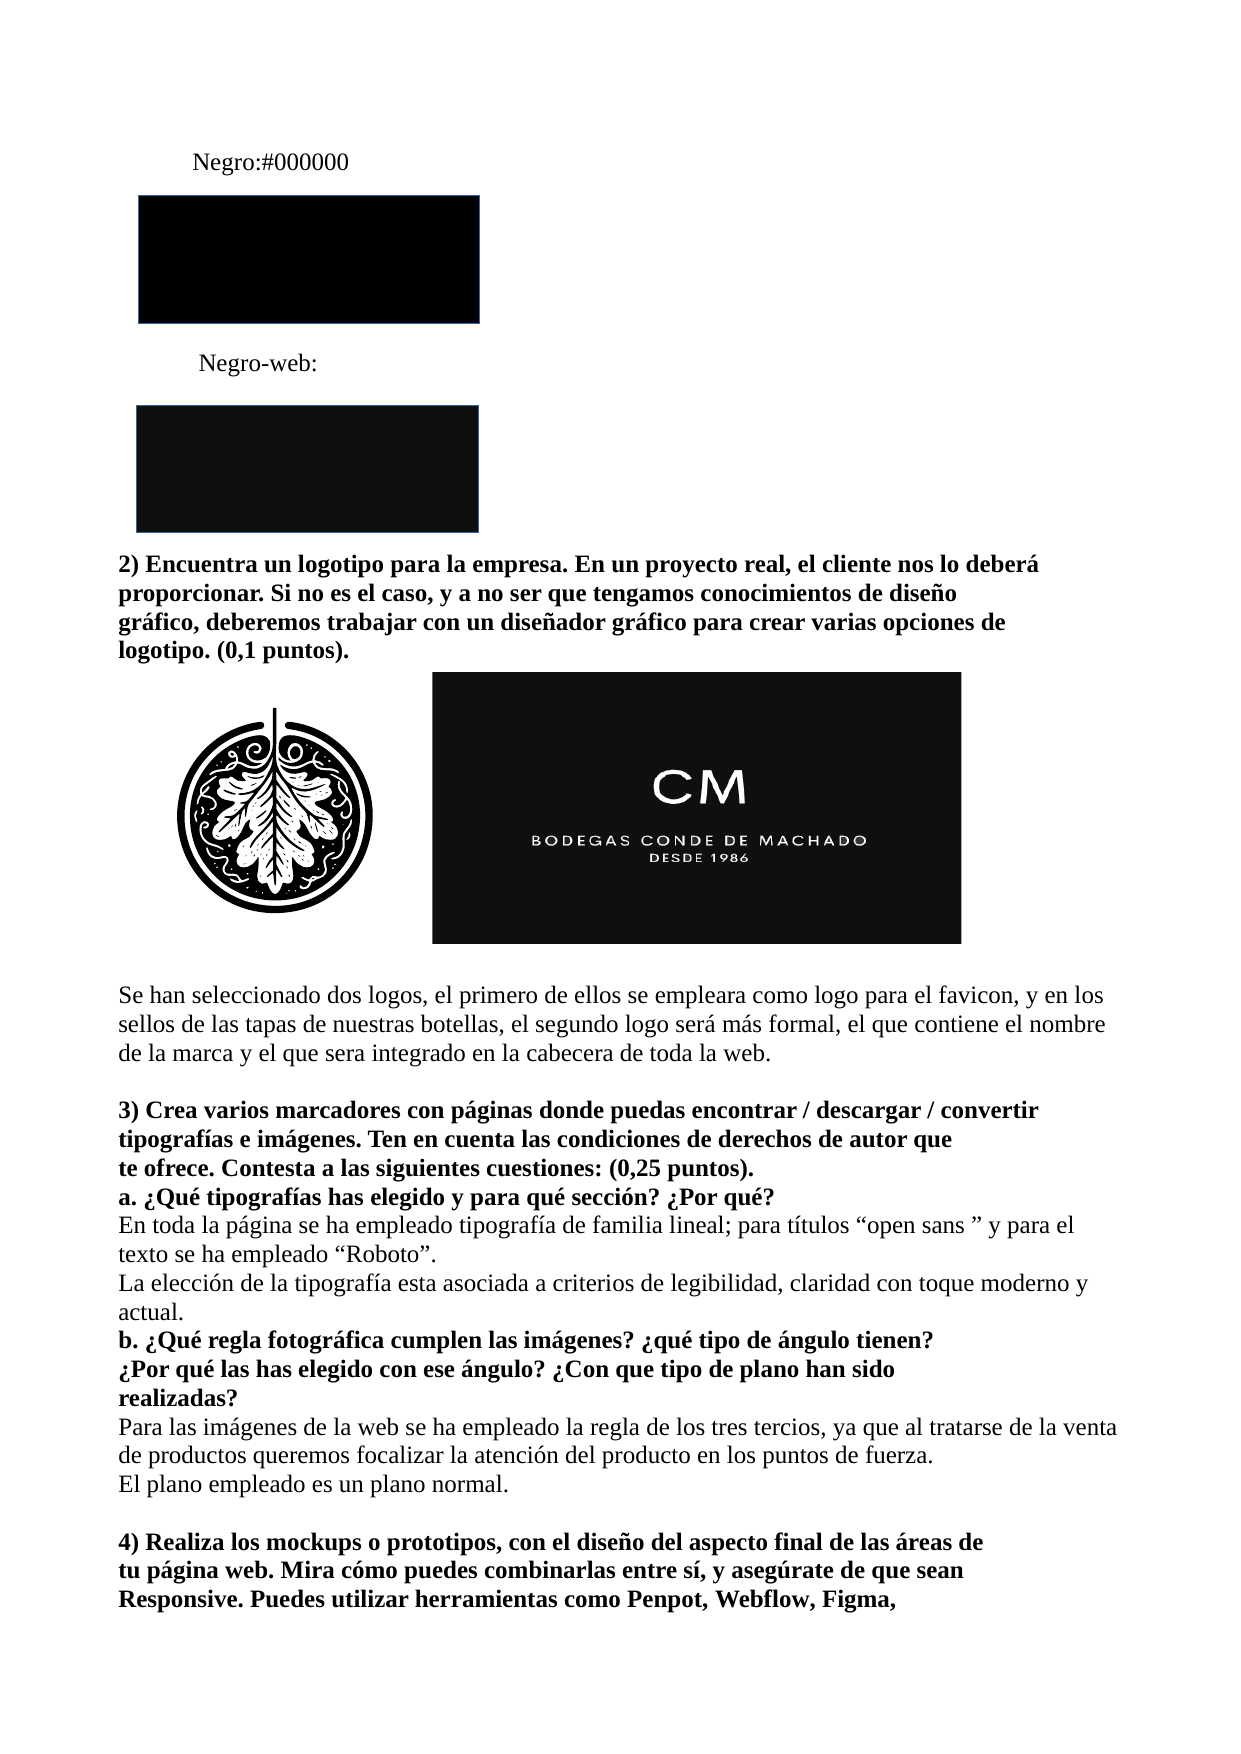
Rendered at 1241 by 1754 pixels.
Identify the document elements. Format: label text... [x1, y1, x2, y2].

text logotipo. (0,1 puntos). [118, 636, 1122, 664]
text ¿Por qué las has elegido con ese ángulo? ¿Con que tipo de plano han sido [118, 1354, 1122, 1383]
text gráfico, deberemos trabajar con un diseñador gráfico para crear varias opciones de [118, 607, 1122, 636]
text Se han seleccionado dos logos, el primero de ellos se empleara como logo para el favicon, y en los [118, 981, 1122, 1009]
text 3) Crea varios marcadores con páginas donde puedas encontrar / descargar / convertir [118, 1096, 1122, 1124]
text realizadas? [118, 1383, 1122, 1412]
text tipografías e imágenes. Ten en cuenta las condiciones de derechos de autor que [118, 1124, 1122, 1153]
text a. ¿Qué tipografías has elegido y para qué sección? ¿Por qué? [118, 1182, 1122, 1211]
text tu página web. Mira cómo puedes combinarlas entre sí, y asegúrate de que sean [118, 1556, 1122, 1584]
text El plano empleado es un plano normal. [118, 1469, 1122, 1498]
picture [432, 672, 962, 944]
text de productos queremos focalizar la atención del producto en los puntos de fuerza. [118, 1441, 1122, 1469]
text Negro:#000000 [118, 147, 1122, 176]
text 4) Realiza los mockups o prototipos, con el diseño del aspecto final de las áreas de [118, 1527, 1122, 1556]
text Responsive. Puedes utilizar herramientas como Penpot, Webflow, Figma, [118, 1584, 1122, 1613]
text Para las imágenes de la web se ha empleado la regla de los tres tercios, ya que al tratarse de la venta [118, 1412, 1122, 1441]
text Negro-web: [118, 348, 1122, 377]
text b. ¿Qué regla fotográfica cumplen las imágenes? ¿qué tipo de ángulo tienen? [118, 1326, 1122, 1354]
text sellos de las tapas de nuestras botellas, el segundo logo será más formal, el que contiene el nombre de la marca y el que sera integrado en la cabecera de toda la web. [118, 1009, 1122, 1067]
text 2) Encuentra un logotipo para la empresa. En un proyecto real, el cliente nos lo deberá [118, 549, 1122, 578]
text La elección de la tipografía esta asociada a criterios de legibilidad, claridad con toque moderno y actual. [118, 1268, 1122, 1326]
text te ofrece. Contesta a las siguientes cuestiones: (0,25 puntos). [118, 1153, 1122, 1182]
text En toda la página se ha empleado tipografía de familia lineal; para títulos “open sans ” y para el texto se ha empleado “Roboto”. [118, 1211, 1122, 1268]
text proporcionar. Si no es el caso, y a no ser que tengamos conocimientos de diseño [118, 578, 1122, 607]
